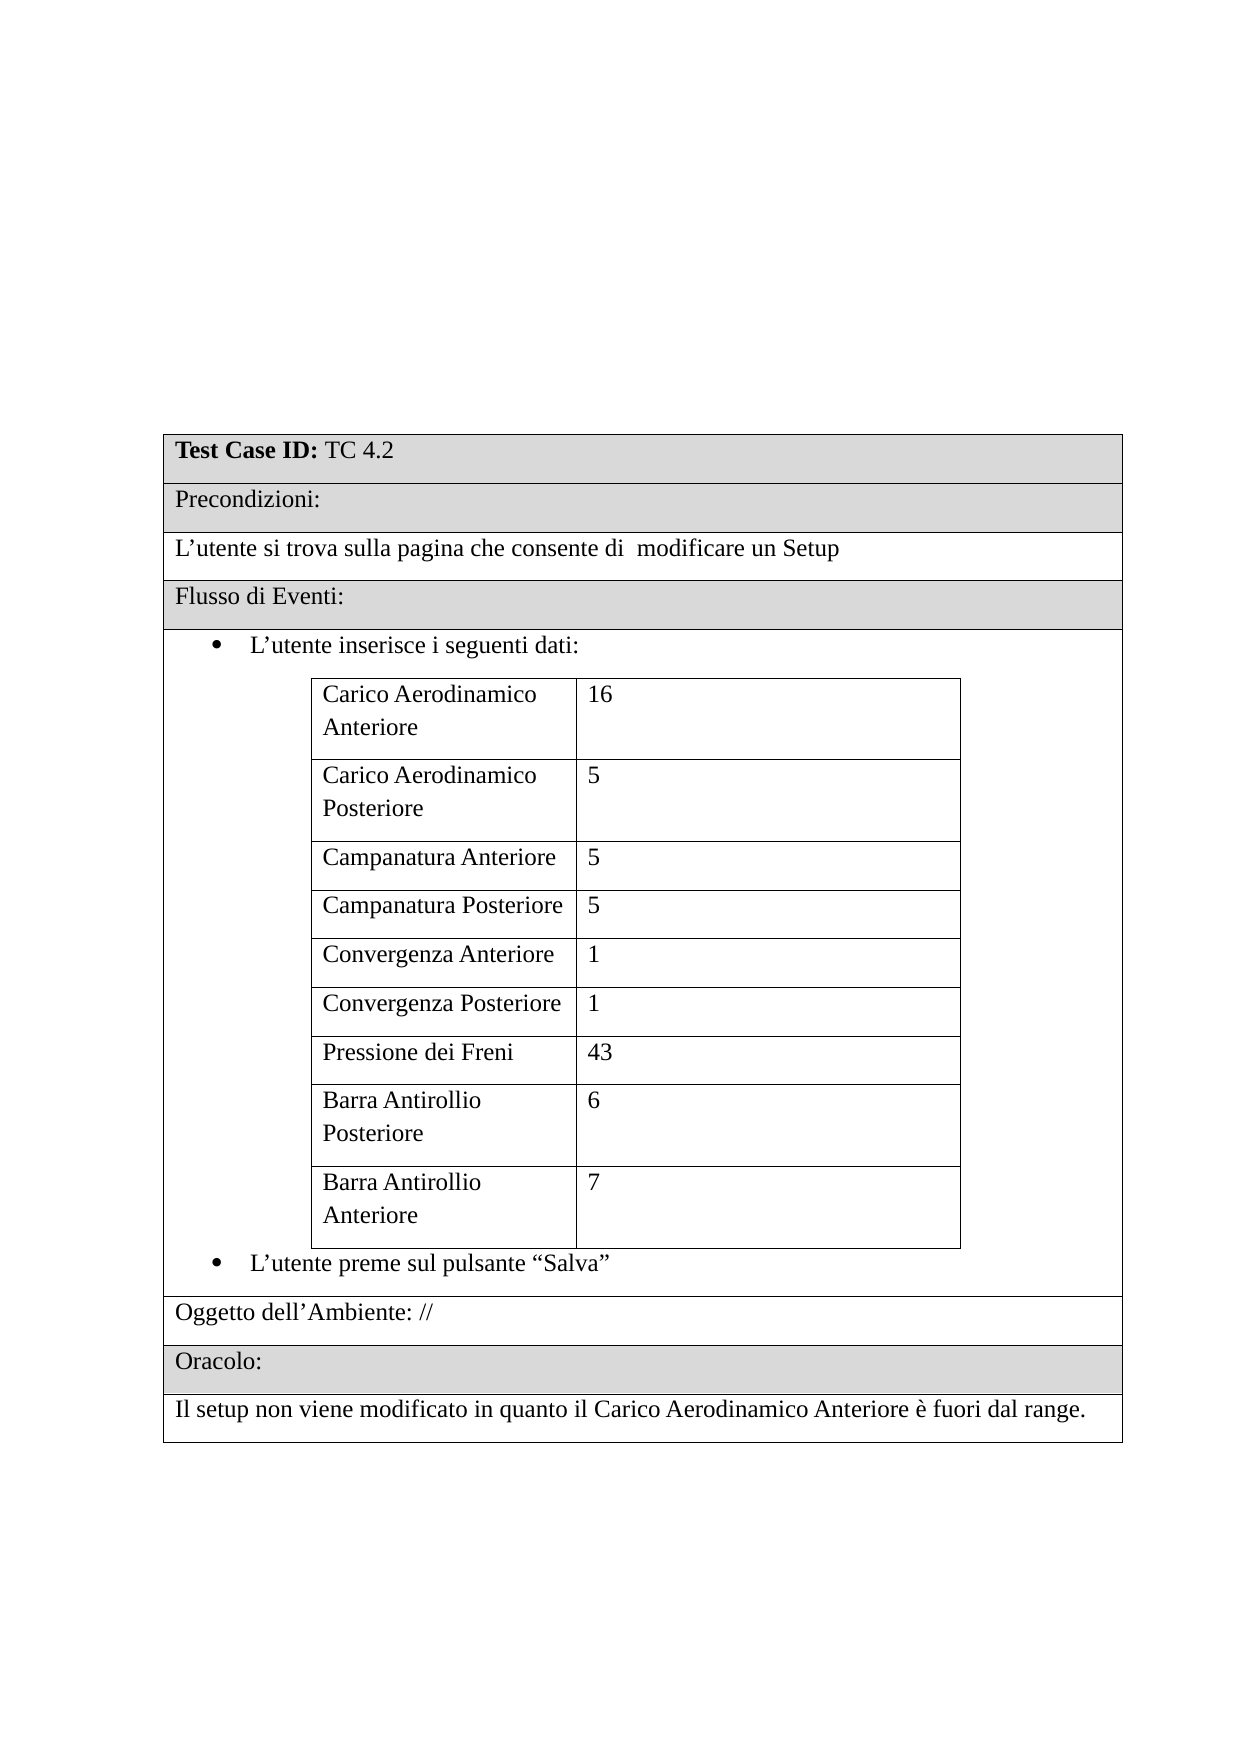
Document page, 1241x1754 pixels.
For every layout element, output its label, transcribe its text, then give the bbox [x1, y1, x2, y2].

table_cell 1 [577, 939, 960, 987]
table_header Carico Aerodinamico Anteriore [312, 679, 576, 759]
table_cell Oggetto dell’Ambiente: // [164, 1297, 1122, 1345]
table_cell Oracolo: [164, 1346, 1122, 1393]
table_cell Flusso di Eventi: [164, 581, 1122, 629]
table_cell 5 [577, 842, 960, 889]
table_cell Campanatura Anteriore [312, 842, 576, 889]
table_cell Campanatura Posteriore [312, 891, 576, 938]
table_cell L’utente si trova sulla pagina che consente di modificare un Setup [164, 533, 1122, 580]
table_cell 5 [577, 891, 960, 938]
table_cell Barra Antirollio Anteriore [312, 1167, 576, 1247]
table_cell 1 [577, 988, 960, 1036]
table_cell Precondizioni: [164, 484, 1122, 532]
table_cell 7 [577, 1167, 960, 1247]
table_cell 6 [577, 1085, 960, 1166]
table_cell Convergenza Posteriore [312, 988, 576, 1036]
table_header 16 [577, 679, 960, 759]
table_cell 43 [577, 1037, 960, 1084]
table_cell Pressione dei Freni [312, 1037, 576, 1084]
table_cell Carico Aerodinamico Posteriore [312, 760, 576, 841]
table_cell Convergenza Anteriore [312, 939, 576, 987]
table_cell 5 [577, 760, 960, 841]
table_cell L’utente inserisce i seguenti dati: L’utente preme sul pulsante “Salva” [164, 630, 1122, 1296]
table_cell Barra Antirollio Posteriore [312, 1085, 576, 1166]
table_cell Il setup non viene modificato in quanto il Carico Aerodinamico Anteriore è fuori dal range. [164, 1395, 1122, 1442]
table_header Test Case ID: TC 4.2 [164, 435, 1122, 483]
